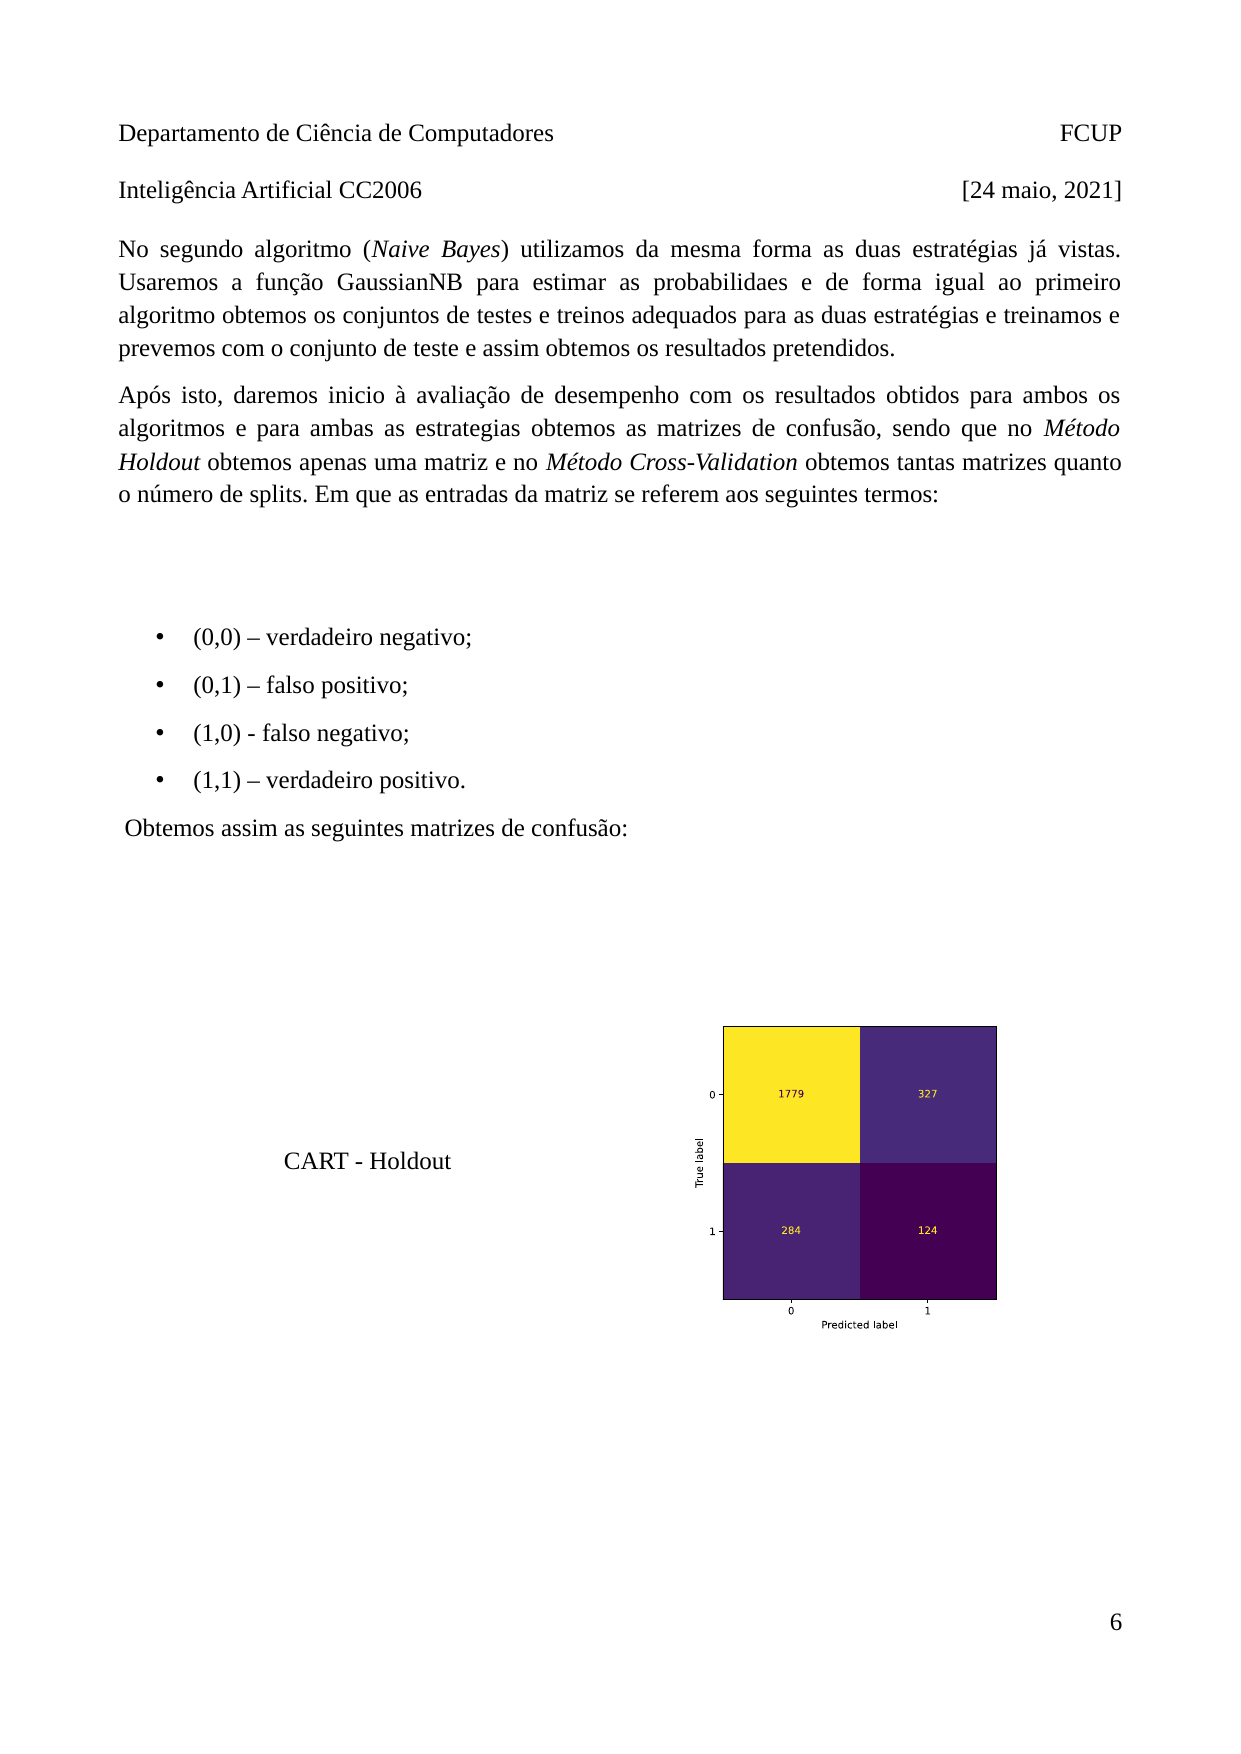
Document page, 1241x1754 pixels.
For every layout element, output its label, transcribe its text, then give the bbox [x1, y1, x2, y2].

text CART - Holdout [118, 1146, 617, 1175]
list (1,1) – verdadeiro positivo. [156, 765, 1122, 794]
text Após isto, daremos inicio à avaliação de desempenho com os resultados obtidos para ambos os algoritmos e para ambas as estrategias obtemos as matrizes de confusão, sendo que no Método Holdout obtemos apenas uma matriz e no Método Cross-Validation obtemos tantas matrizes quanto o número de splits. Em que as entradas da matriz se referem aos seguintes termos: [118, 381, 1122, 508]
list (0,1) – falso positivo; [156, 670, 1122, 699]
text No segundo algoritmo (Naive Bayes) utilizamos da mesma forma as duas estratégias já vistas. Usaremos a função GaussianNB para estimar as probabilidaes e de forma igual ao primeiro algoritmo obtemos os conjuntos de testes e treinos adequados para as duas estratégias e treinamos e prevemos com o conjunto de teste e assim obtemos os resultados pretendidos. [118, 234, 1122, 362]
text Obtemos assim as seguintes matrizes de confusão: [118, 813, 1122, 842]
text [1090, 1146, 1122, 1175]
list (0,0) – verdadeiro negativo; [156, 622, 1122, 651]
list (1,0) - falso negativo; [156, 718, 1122, 746]
